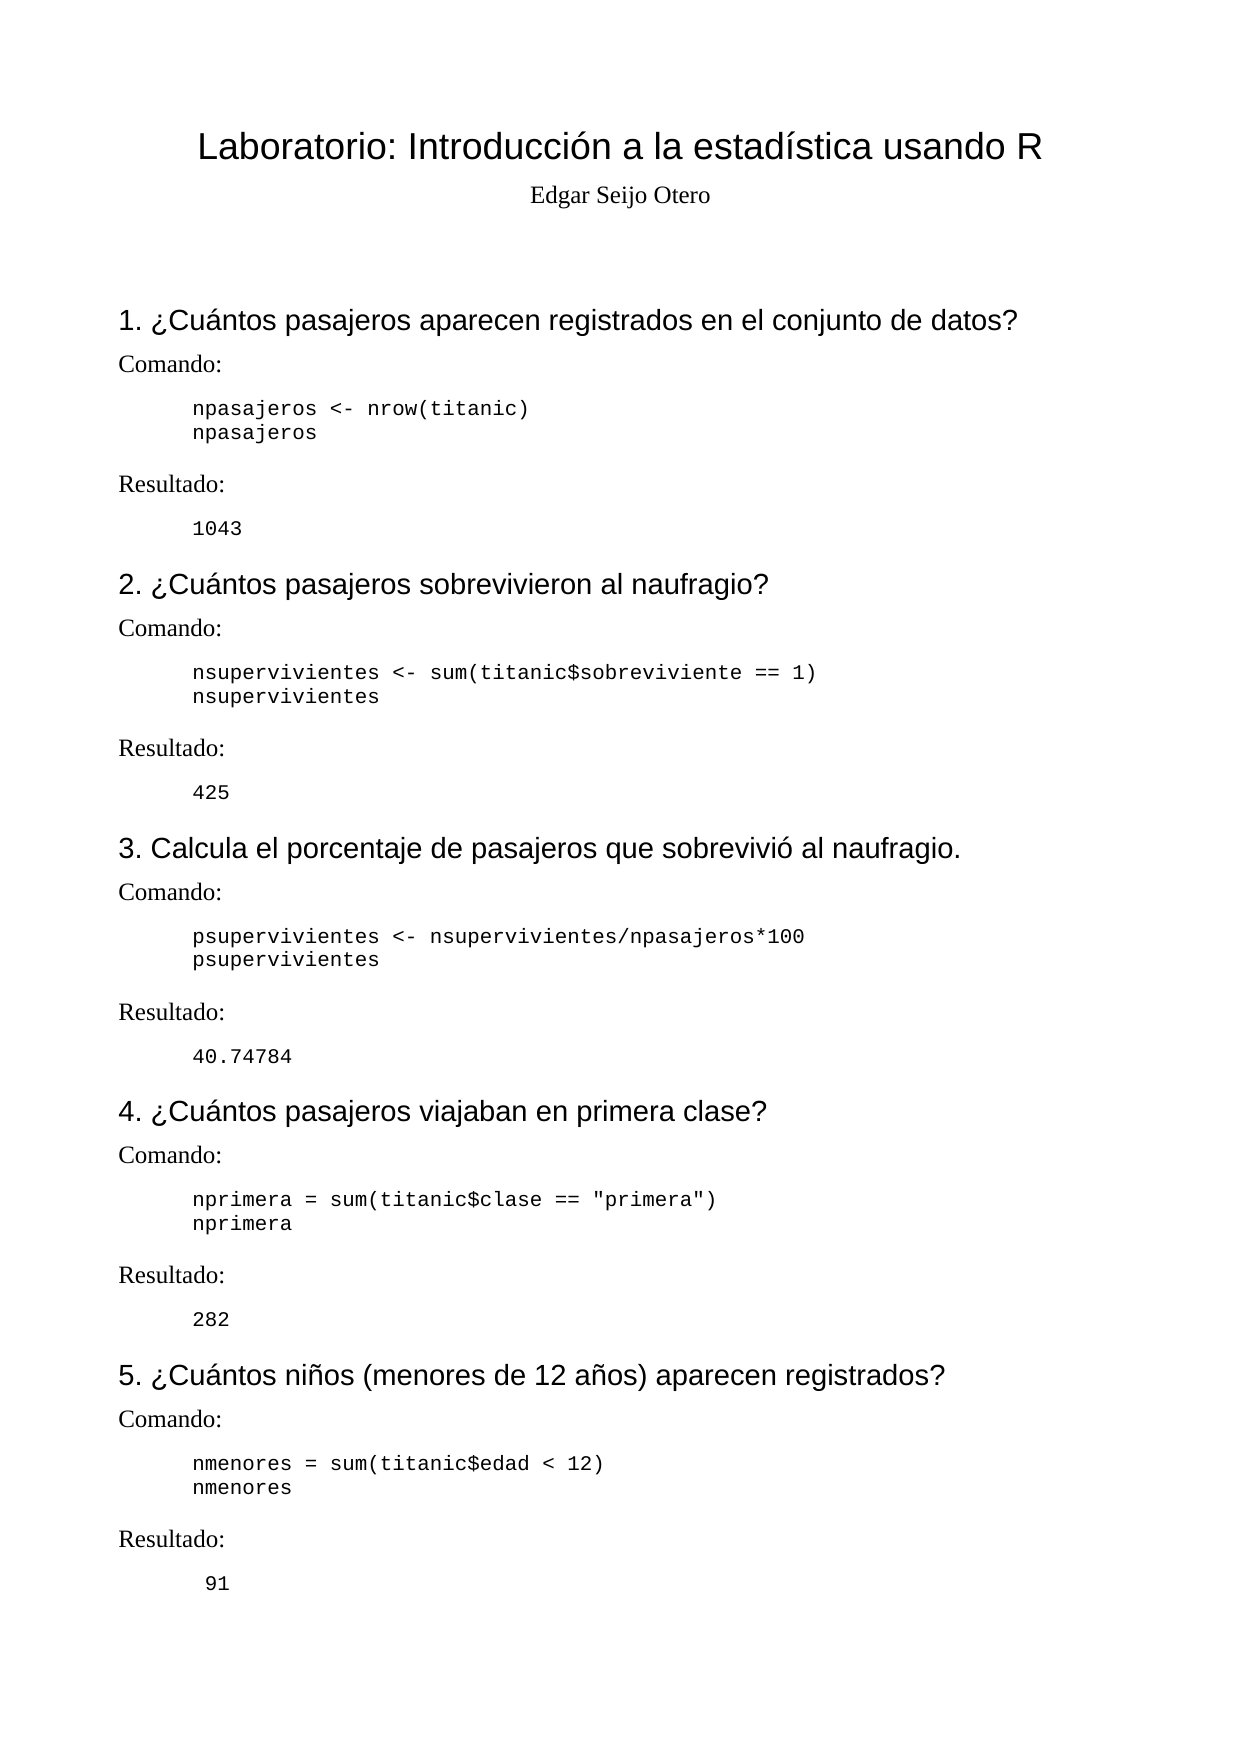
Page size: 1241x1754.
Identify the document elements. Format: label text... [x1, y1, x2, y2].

text 91 [118, 1573, 1122, 1597]
text nsupervivientes [118, 686, 1122, 709]
text psupervivientes [118, 949, 1122, 973]
text Resultado: [118, 469, 1122, 498]
text nmenores [118, 1477, 1122, 1501]
subtitle Laboratorio: Introducción a la estadística usando R [118, 124, 1122, 167]
text Resultado: [118, 733, 1122, 762]
subtitle 2. ¿Cuántos pasajeros sobrevivieron al naufragio? [118, 567, 1122, 600]
text 425 [118, 782, 1122, 806]
subtitle 4. ¿Cuántos pasajeros viajaban en primera clase? [118, 1094, 1122, 1128]
text npasajeros [118, 422, 1122, 446]
text nmenores = sum(titanic$edad < 12) [118, 1453, 1122, 1477]
subtitle 1. ¿Cuántos pasajeros aparecen registrados en el conjunto de datos? [118, 303, 1122, 337]
text Comando: [118, 1404, 1122, 1433]
text psupervivientes <- nsupervivientes/npasajeros*100 [118, 926, 1122, 949]
subtitle 3. Calcula el porcentaje de pasajeros que sobrevivió al naufragio. [118, 831, 1122, 864]
subtitle 5. ¿Cuántos niños (menores de 12 años) aparecen registrados? [118, 1358, 1122, 1392]
text 282 [118, 1309, 1122, 1333]
text npasajeros <- nrow(titanic) [118, 398, 1122, 422]
text Resultado: [118, 1260, 1122, 1289]
text nprimera = sum(titanic$clase == "primera") [118, 1189, 1122, 1213]
text nprimera [118, 1213, 1122, 1237]
text Comando: [118, 877, 1122, 905]
text Comando: [118, 349, 1122, 378]
text Comando: [118, 1140, 1122, 1169]
text Resultado: [118, 997, 1122, 1025]
text 40.74784 [118, 1046, 1122, 1069]
text Comando: [118, 613, 1122, 642]
text Edgar Seijo Otero [118, 180, 1122, 209]
text nsupervivientes <- sum(titanic$sobreviviente == 1) [118, 662, 1122, 686]
text Resultado: [118, 1524, 1122, 1553]
text 1043 [118, 518, 1122, 542]
